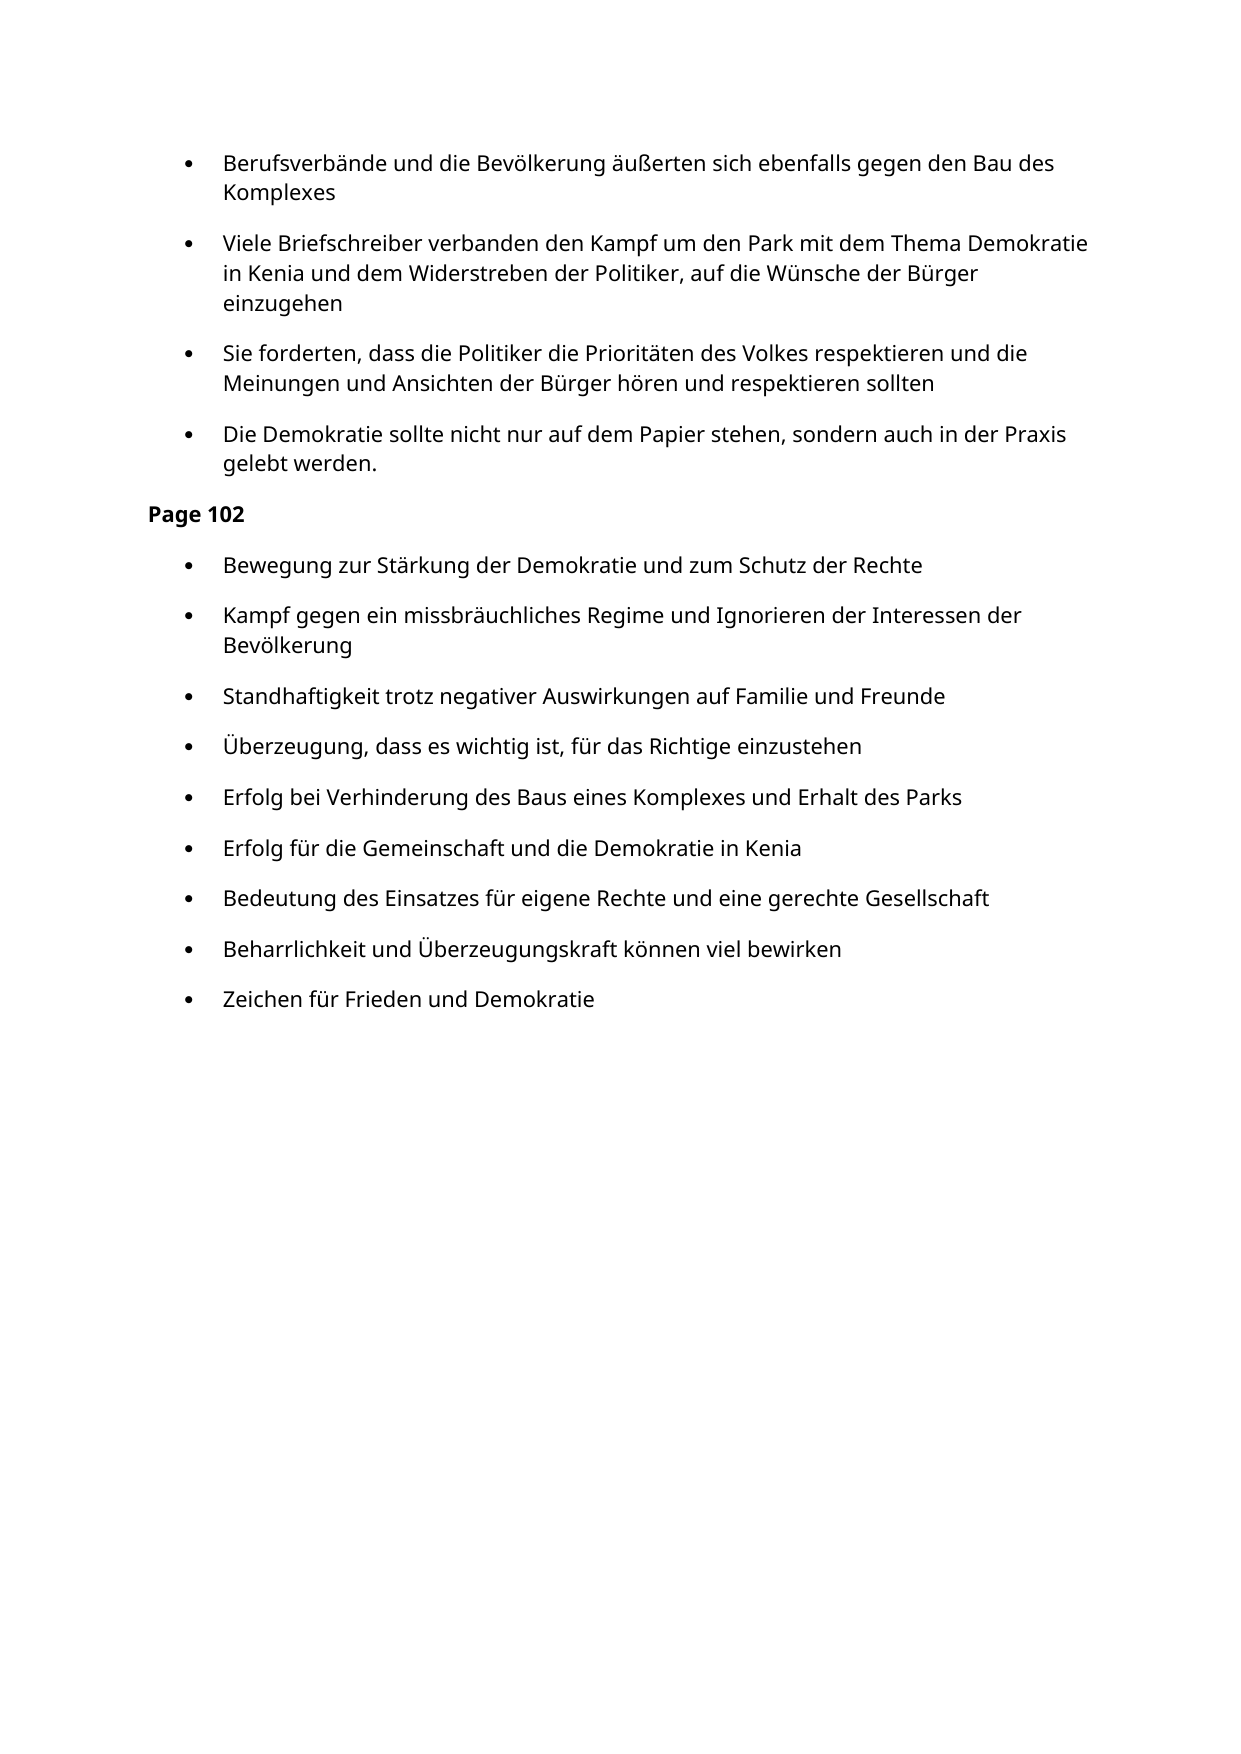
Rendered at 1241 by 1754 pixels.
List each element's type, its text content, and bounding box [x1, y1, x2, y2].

text Page 102 [148, 499, 1093, 529]
list Erfolg für die Gemeinschaft und die Demokratie in Kenia [185, 833, 1093, 862]
list Berufsverbände und die Bevölkerung äußerten sich ebenfalls gegen den Bau des Komplexes [185, 148, 1093, 207]
list Die Demokratie sollte nicht nur auf dem Papier stehen, sondern auch in der Praxis gelebt werden. [185, 419, 1093, 478]
list Viele Briefschreiber verbanden den Kampf um den Park mit dem Thema Demokratie in Kenia und dem Widerstreben der Politiker, auf die Wünsche der Bürger einzugehen [185, 228, 1093, 317]
list Sie forderten, dass die Politiker die Prioritäten des Volkes respektieren und die Meinungen und Ansichten der Bürger hören und respektieren sollten [185, 338, 1093, 398]
list Erfolg bei Verhinderung des Baus eines Komplexes und Erhalt des Parks [185, 782, 1093, 812]
list Standhaftigkeit trotz negativer Auswirkungen auf Familie und Freunde [185, 681, 1093, 711]
list Zeichen für Frieden und Demokratie [185, 984, 1093, 1014]
list Bedeutung des Einsatzes für eigene Rechte und eine gerechte Gesellschaft [185, 883, 1093, 913]
list Beharrlichkeit und Überzeugungskraft können viel bewirken [185, 934, 1093, 964]
list Kampf gegen ein missbräuchliches Regime und Ignorieren der Interessen der Bevölkerung [185, 600, 1093, 660]
list Überzeugung, dass es wichtig ist, für das Richtige einzustehen [185, 731, 1093, 761]
list Bewegung zur Stärkung der Demokratie und zum Schutz der Rechte [185, 550, 1093, 579]
